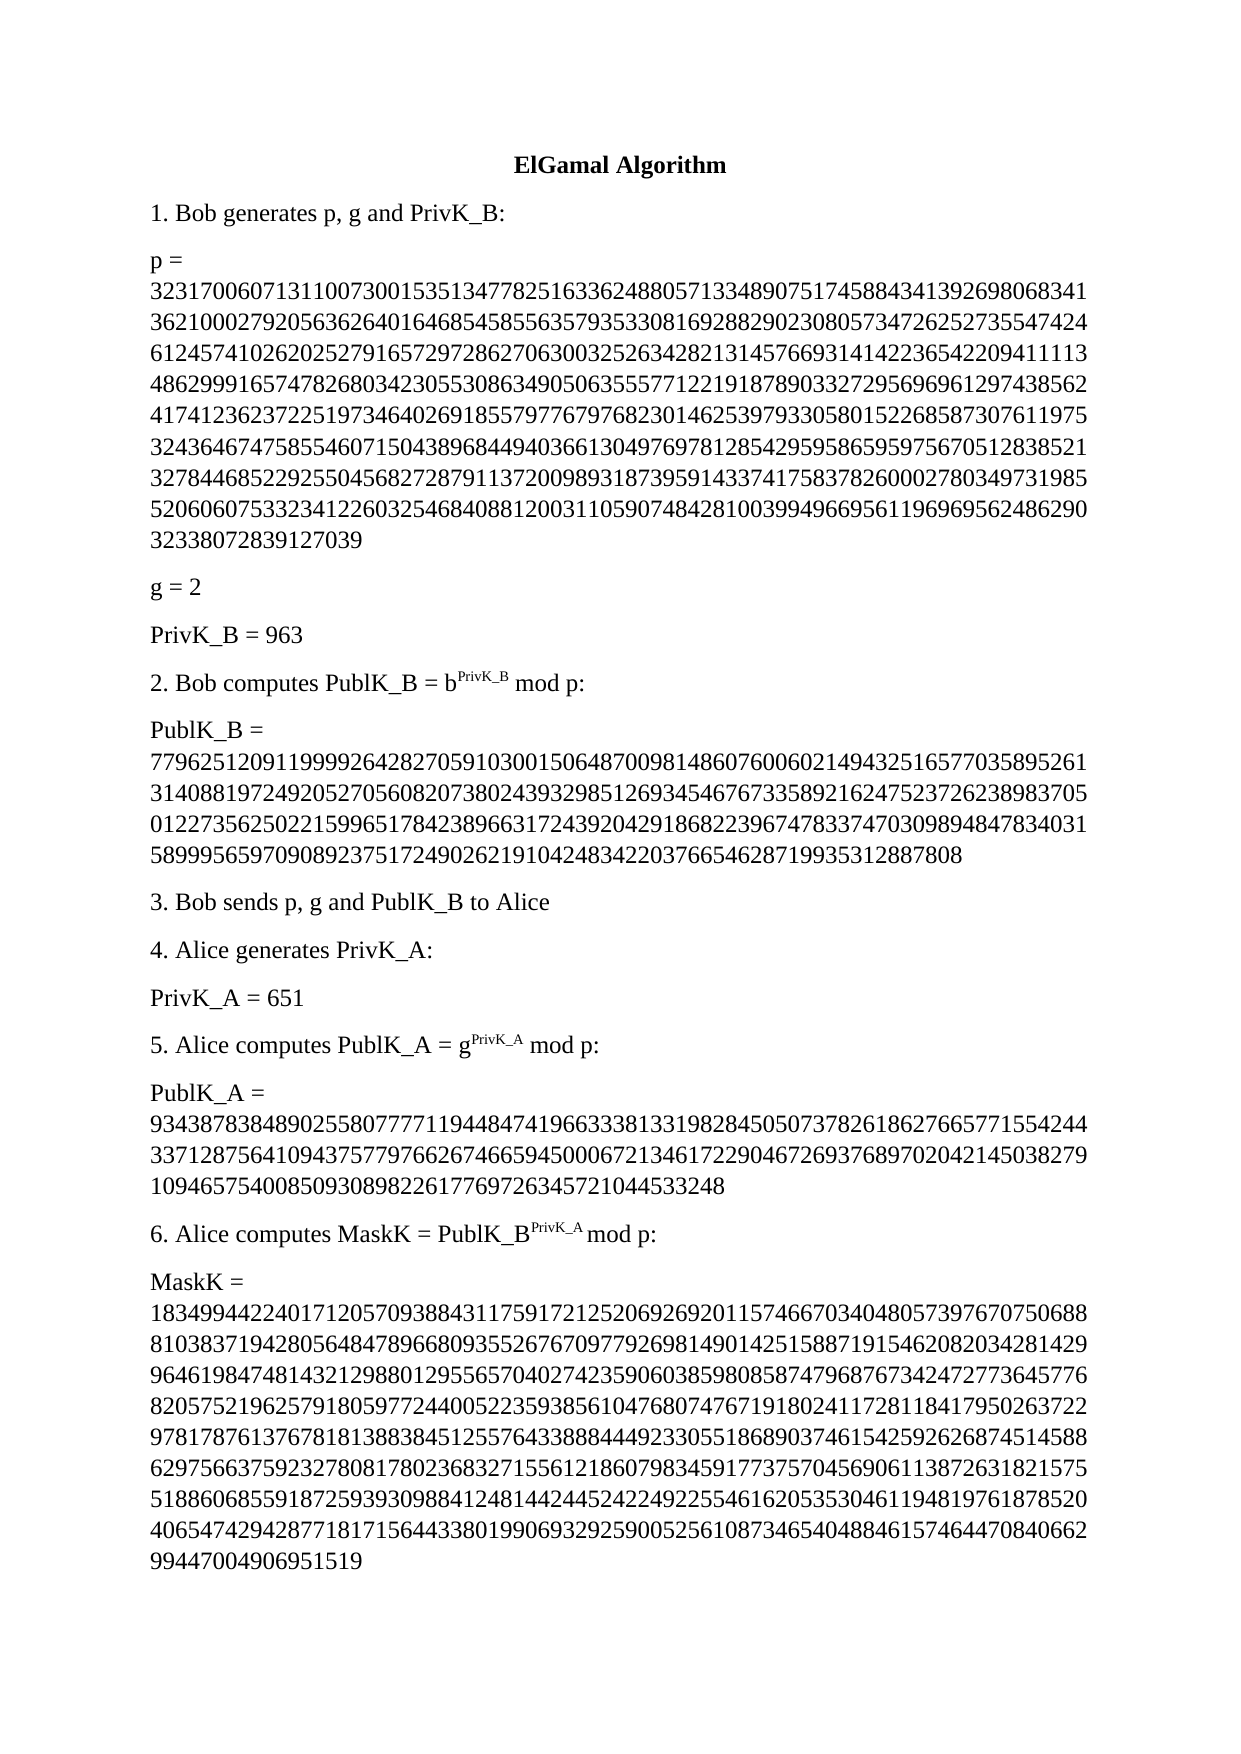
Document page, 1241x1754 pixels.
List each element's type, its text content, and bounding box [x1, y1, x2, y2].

text PublK_B = 77962512091199992642827059103001506487009814860760060214943251657703589526131408819724920527056082073802439329851269345467673358921624752372623898370501227356250221599651784238966317243920429186822396747833747030989484783403158999565970908923751724902621910424834220376654628719935312887808 [150, 716, 1090, 868]
text 2. Bob computes PublK_B = bPrivK_B mod p: [150, 668, 1090, 697]
text PrivK_A = 651 [150, 983, 1090, 1012]
text 1. Bob generates p, g and PrivK_B: [150, 198, 1090, 226]
text 5. Alice computes PublK_A = gPrivK_A mod p: [150, 1031, 1090, 1059]
text p = 32317006071311007300153513477825163362488057133489075174588434139269806834136210002792056362640164685458556357935330816928829023080573472625273554742461245741026202527916572972862706300325263428213145766931414223654220941111348629991657478268034230553086349050635557712219187890332729569696129743856241741236237225197346402691855797767976823014625397933058015226858730761197532436467475855460715043896844940366130497697812854295958659597567051283852132784468522925504568272879113720098931873959143374175837826000278034973198552060607533234122603254684088120031105907484281003994966956119696956248629032338072839127039 [150, 245, 1090, 553]
text 4. Alice generates PrivK_A: [150, 935, 1090, 964]
text PublK_A = 9343878384890255807777119448474196633381331982845050737826186276657715542443371287564109437577976626746659450006721346172290467269376897020421450382791094657540085093089822617769726345721044533248 [150, 1078, 1090, 1200]
text 3. Bob sends p, g and PublK_B to Alice [150, 887, 1090, 916]
text 6. Alice computes MaskK = PublK_BPrivK_A mod p: [150, 1219, 1090, 1248]
text g = 2 [150, 572, 1090, 601]
text PrivK_B = 963 [150, 620, 1090, 649]
text MaskK = 18349944224017120570938843117591721252069269201157466703404805739767075068881038371942805648478966809355267670977926981490142515887191546208203428142996461984748143212988012955657040274235906038598085874796876734247277364577682057521962579180597724400522359385610476807476719180241172811841795026372297817876137678181388384512557643388844492330551868903746154259262687451458862975663759232780817802368327155612186079834591773757045690611387263182157551886068559187259393098841248144244524224922554616205353046119481976187852040654742942877181715644338019906932925900525610873465404884615746447084066299447004906951519 [150, 1267, 1090, 1575]
text ElGamal Algorithm [150, 150, 1090, 179]
